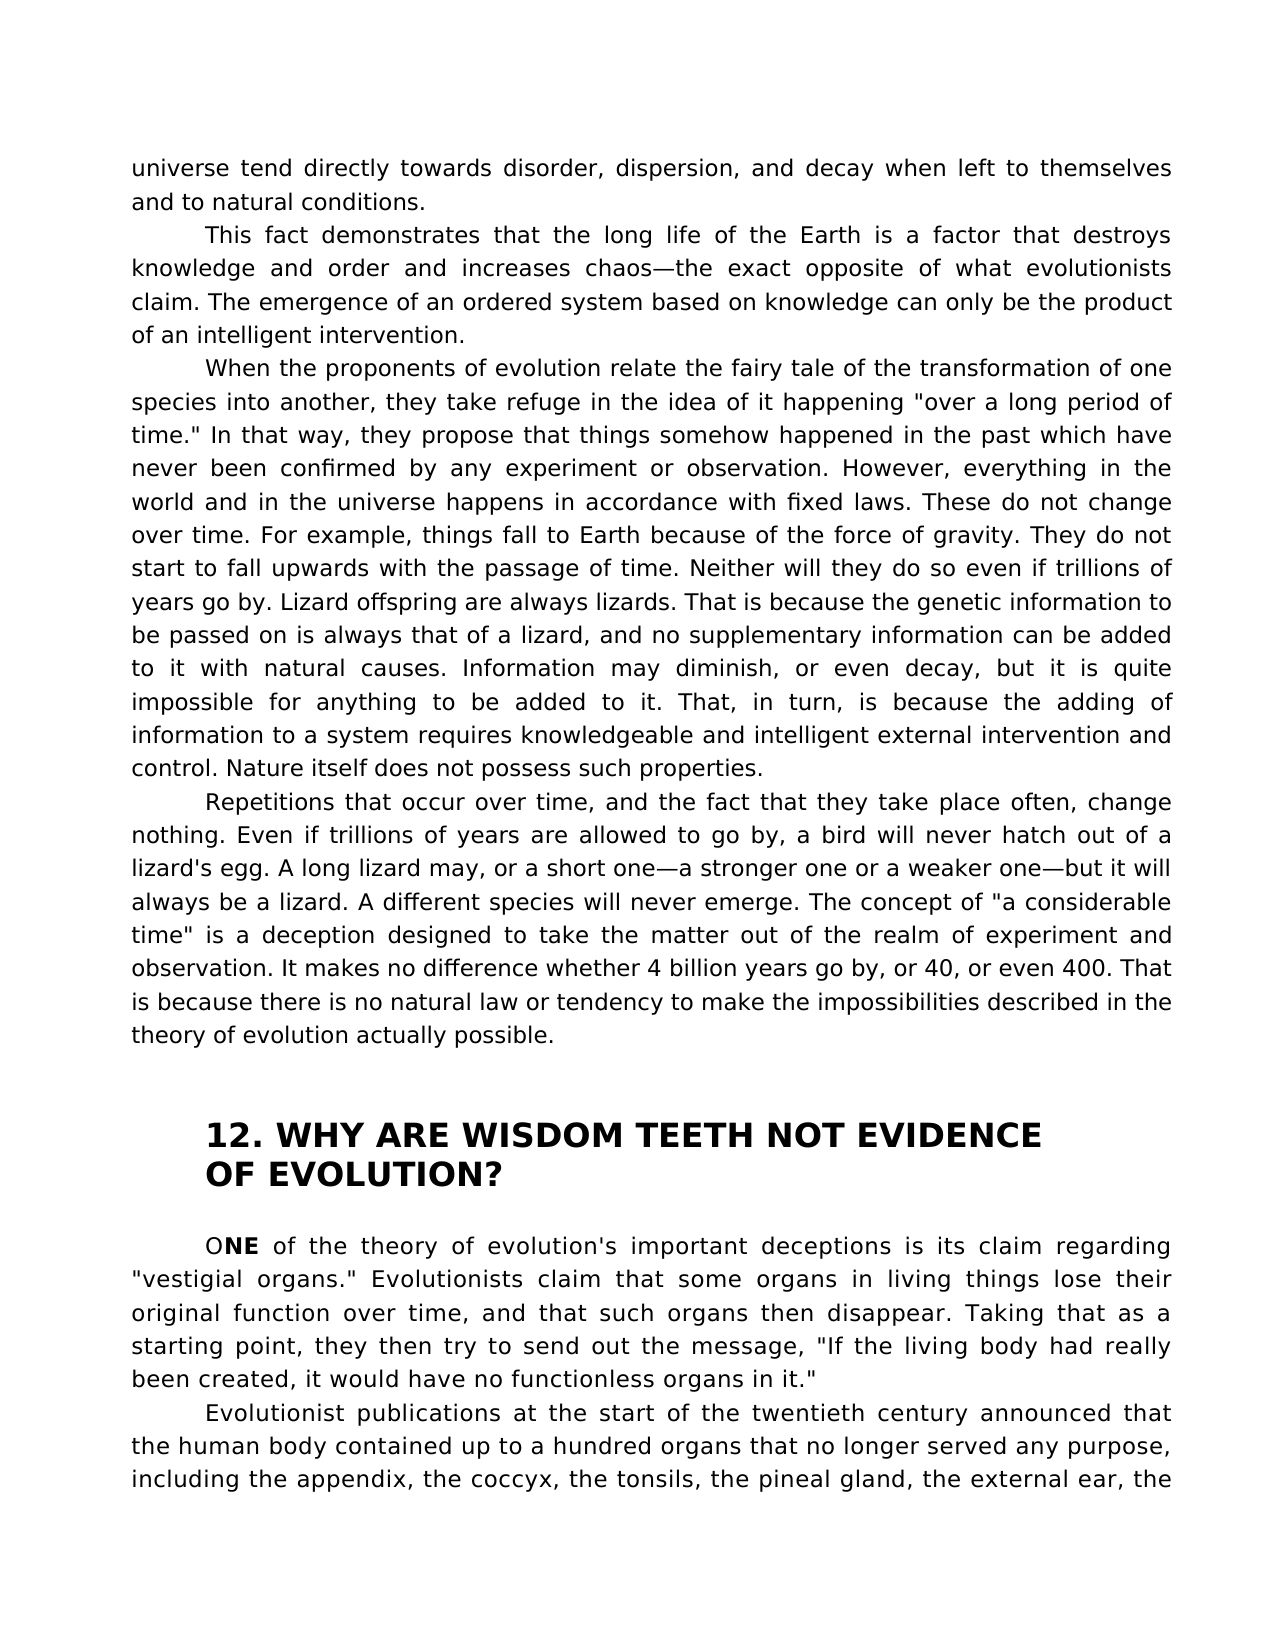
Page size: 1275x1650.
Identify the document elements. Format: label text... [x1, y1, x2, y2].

text OF EVOLUTION? [131, 1156, 1174, 1194]
text ONE of the theory of evolution's important deceptions is its claim regarding "vestigial organs." Evolutionists claim that some organs in living things lose their original function over time, and that such organs then disappear. Taking that as a starting point, they then try to send out the message, "If the living body had really been created, it would have no functionless organs in it." [131, 1228, 1174, 1394]
text This fact demonstrates that the long life of the Earth is a factor that destroys knowledge and order and increases chaos—the exact opposite of what evolutionists claim. The emergence of an ordered system based on knowledge can only be the product of an intelligent intervention. [131, 217, 1174, 350]
text Repetitions that occur over time, and the fact that they take place often, change nothing. Even if trillions of years are allowed to go by, a bird will never hatch out of a lizard's egg. A long lizard may, or a short one—a stronger one or a weaker one—but it will always be a lizard. A different species will never emerge. The concept of "a considerable time" is a deception designed to take the matter out of the realm of experiment and observation. It makes no difference whether 4 billion years go by, or 40, or even 400. That is because there is no natural law or tendency to make the impossibilities described in the theory of evolution actually possible. [131, 783, 1174, 1050]
text When the proponents of evolution relate the fairy tale of the transformation of one species into another, they take refuge in the idea of it happening "over a long period of time." In that way, they propose that things somehow happened in the past which have never been confirmed by any experiment or observation. However, everything in the world and in the universe happens in accordance with fixed laws. These do not change over time. For example, things fall to Earth because of the force of gravity. They do not start to fall upwards with the passage of time. Neither will they do so even if trillions of years go by. Lizard offspring are always lizards. That is because the genetic information to be passed on is always that of a lizard, and no supplementary information can be added to it with natural causes. Information may diminish, or even decay, but it is quite impossible for anything to be added to it. That, in turn, is because the adding of information to a system requires knowledgeable and intelligent external intervention and control. Nature itself does not possess such properties. [131, 350, 1174, 783]
text Evolutionist publications at the start of the twentieth century announced that the human body contained up to a hundred organs that no longer served any purpose, including the appendix, the coccyx, the tonsils, the pineal gland, the external ear, the [131, 1394, 1174, 1494]
text 12. WHY ARE WISDOM TEETH NOT EVIDENCE [131, 1117, 1174, 1156]
text universe tend directly towards disorder, dispersion, and decay when left to themselves and to natural conditions. [131, 150, 1174, 217]
